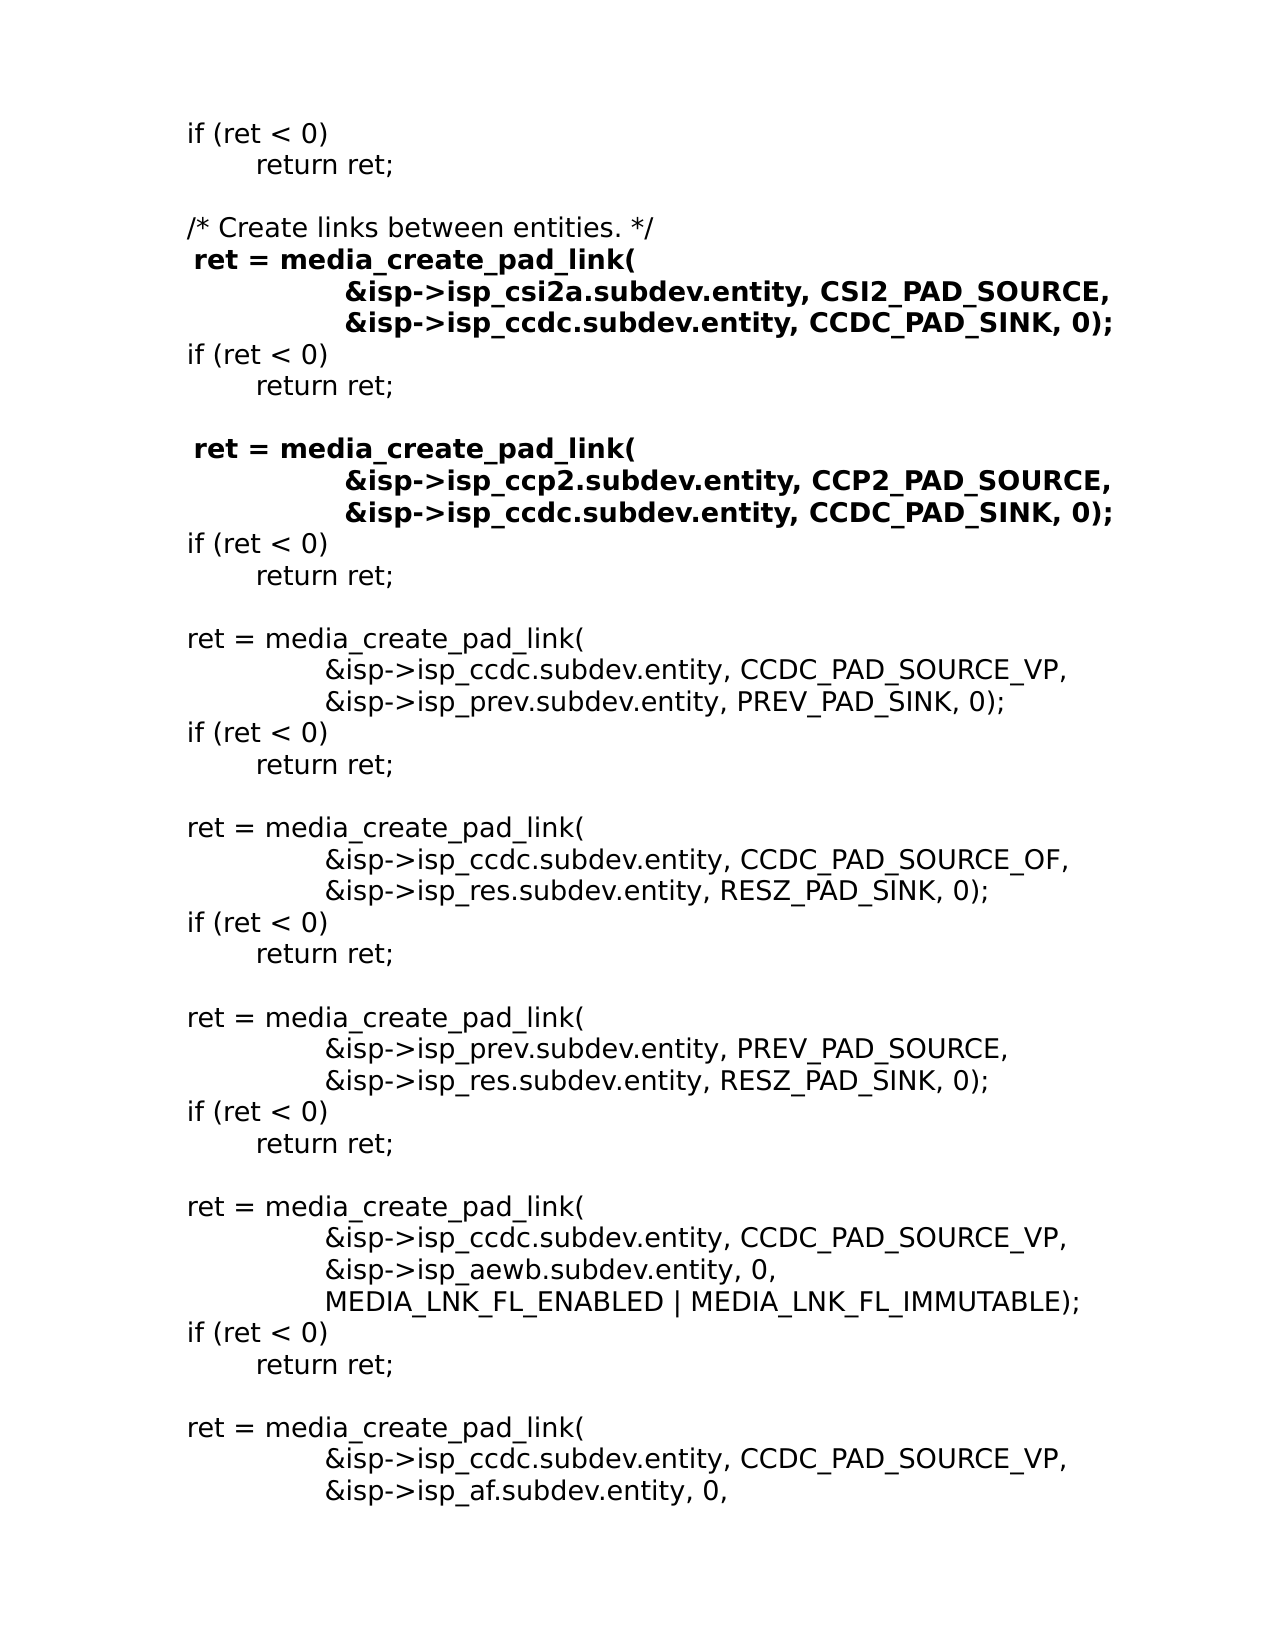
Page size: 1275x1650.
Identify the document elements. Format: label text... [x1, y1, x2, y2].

text ret = media_create_pad_link( [118, 1412, 1157, 1444]
text &isp->isp_csi2a.subdev.entity, CSI2_PAD_SOURCE, [118, 276, 1157, 307]
text MEDIA_LNK_FL_ENABLED | MEDIA_LNK_FL_IMMUTABLE); [118, 1286, 1157, 1317]
text ret = media_create_pad_link( [118, 812, 1157, 844]
text ret = media_create_pad_link( [118, 244, 1157, 276]
text &isp->isp_ccdc.subdev.entity, CCDC_PAD_SINK, 0); [118, 497, 1157, 528]
text if (ret < 0) [118, 339, 1157, 371]
text if (ret < 0) [118, 528, 1157, 560]
text &isp->isp_res.subdev.entity, RESZ_PAD_SINK, 0); [118, 1065, 1157, 1097]
text return ret; [118, 560, 1157, 592]
text &isp->isp_aewb.subdev.entity, 0, [118, 1254, 1157, 1286]
text ret = media_create_pad_link( [118, 1002, 1157, 1033]
text return ret; [118, 371, 1157, 402]
text &isp->isp_ccdc.subdev.entity, CCDC_PAD_SOURCE_VP, [118, 655, 1157, 686]
text &isp->isp_ccdc.subdev.entity, CCDC_PAD_SOURCE_VP, [118, 1223, 1157, 1254]
text if (ret < 0) [118, 718, 1157, 749]
text return ret; [118, 749, 1157, 781]
text &isp->isp_prev.subdev.entity, PREV_PAD_SOURCE, [118, 1033, 1157, 1065]
text &isp->isp_res.subdev.entity, RESZ_PAD_SINK, 0); [118, 876, 1157, 907]
text ret = media_create_pad_link( [118, 623, 1157, 655]
text &isp->isp_ccdc.subdev.entity, CCDC_PAD_SOURCE_OF, [118, 844, 1157, 876]
text &isp->isp_ccdc.subdev.entity, CCDC_PAD_SINK, 0); [118, 307, 1157, 339]
text return ret; [118, 939, 1157, 970]
text ret = media_create_pad_link( [118, 1191, 1157, 1223]
text &isp->isp_ccp2.subdev.entity, CCP2_PAD_SOURCE, [118, 465, 1157, 497]
text &isp->isp_ccdc.subdev.entity, CCDC_PAD_SOURCE_VP, [118, 1444, 1157, 1475]
text &isp->isp_af.subdev.entity, 0, [118, 1475, 1157, 1507]
text /* Create links between entities. */ [118, 213, 1157, 244]
text return ret; [118, 1128, 1157, 1160]
text return ret; [118, 1349, 1157, 1381]
text ret = media_create_pad_link( [118, 434, 1157, 465]
text if (ret < 0) [118, 907, 1157, 939]
text if (ret < 0) [118, 118, 1157, 150]
text return ret; [118, 150, 1157, 181]
text &isp->isp_prev.subdev.entity, PREV_PAD_SINK, 0); [118, 686, 1157, 718]
text if (ret < 0) [118, 1317, 1157, 1349]
text if (ret < 0) [118, 1097, 1157, 1128]
